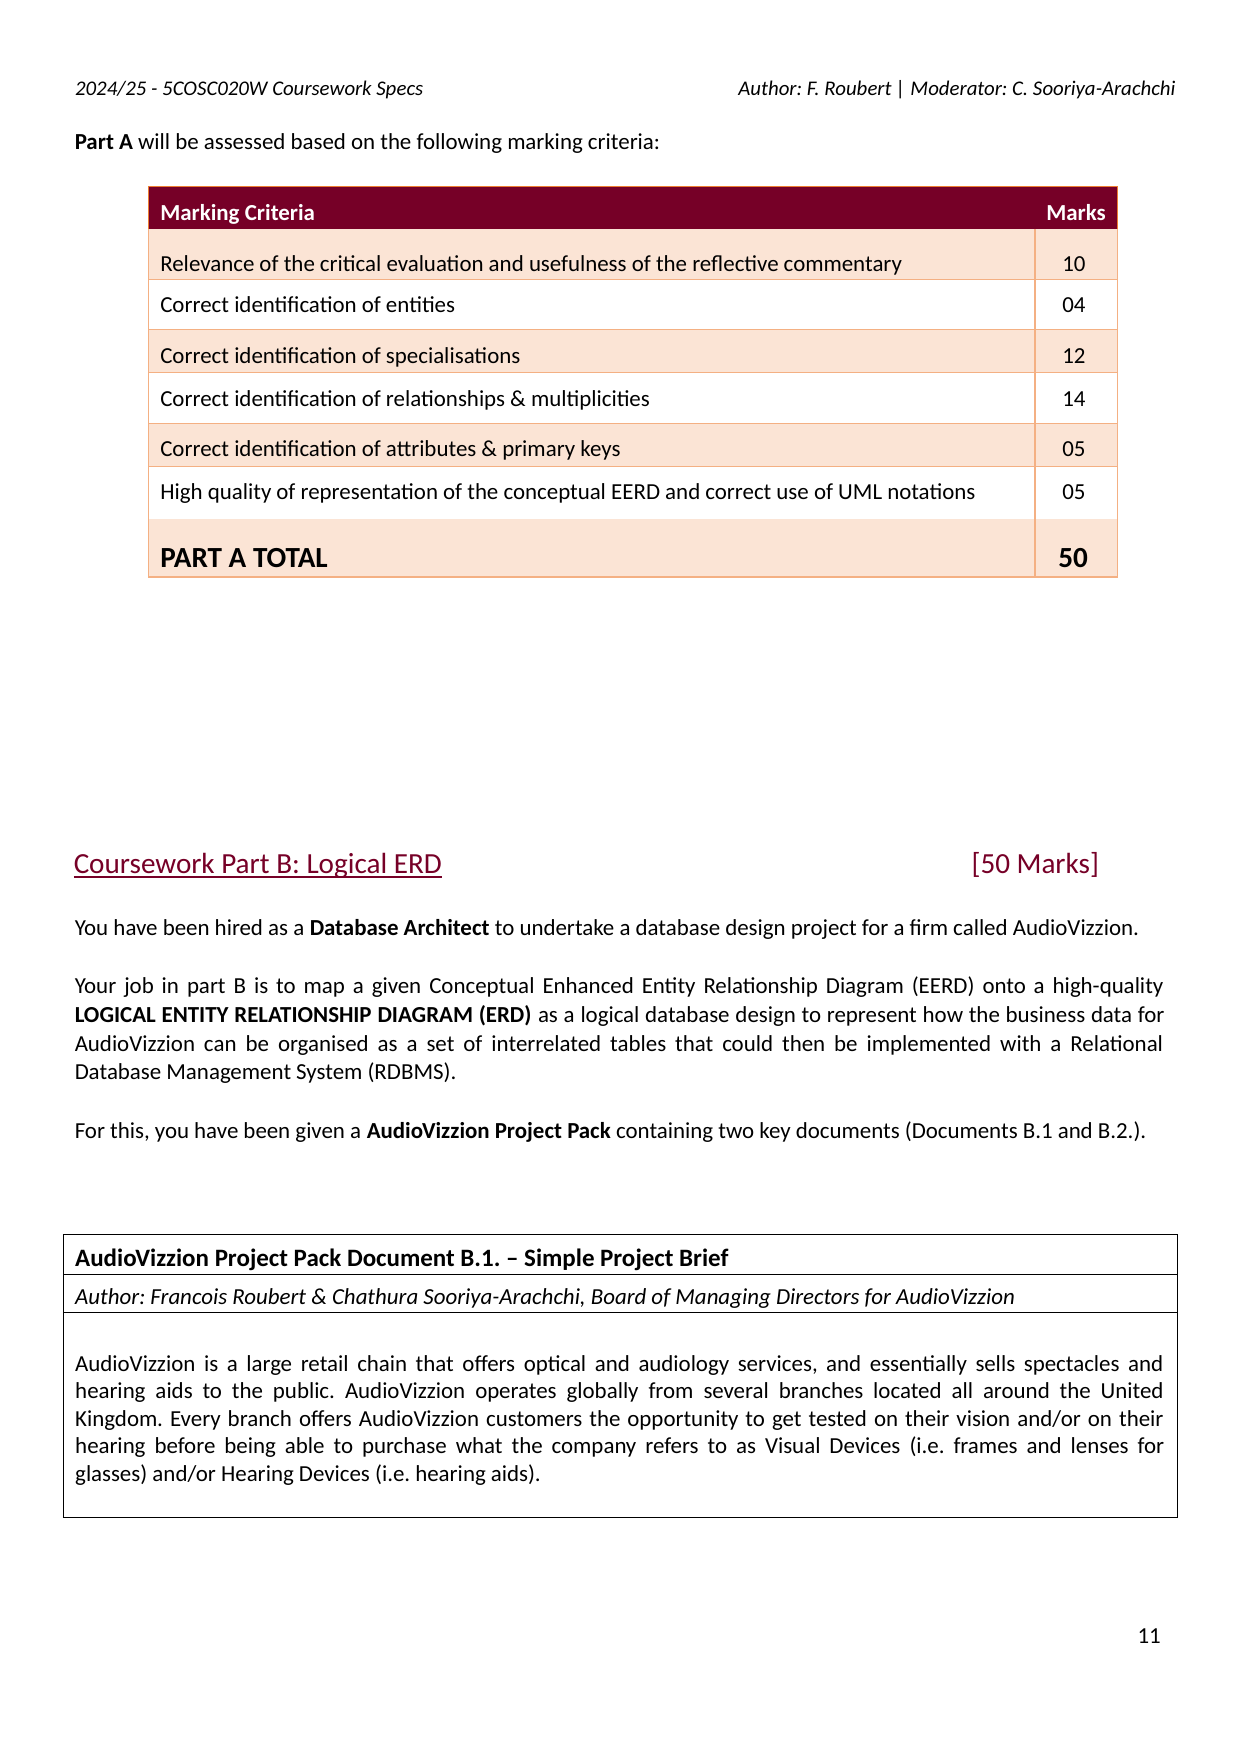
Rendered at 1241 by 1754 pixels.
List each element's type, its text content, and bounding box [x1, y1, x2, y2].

table_header Marks [1035, 187, 1117, 229]
table_header Marking Criteria [149, 187, 1035, 229]
table_cell 14 [1036, 373, 1117, 423]
text For this, you have been given a AudioVizzion Project Pack containing two key documents (Documents B.1 and B.2.). [74, 1116, 1183, 1144]
subtitle Coursework Part B: Logical ERD [50 Marks] [73, 846, 1183, 881]
table_cell 04 [1036, 280, 1117, 329]
table_cell Author: Francois Roubert & Chathura Sooriya-Arachchi, Board of Managing Directors for AudioVizzion [64, 1275, 1177, 1312]
text Part A will be assessed based on the following marking criteria: [74, 127, 1183, 155]
table_cell Correct identification of specialisations [149, 330, 1034, 372]
table_cell 05 [1036, 467, 1117, 519]
table_cell Correct identification of entities [149, 280, 1034, 329]
text Your job in part B is to map a given Conceptual Enhanced Entity Relationship Diagram (EERD) onto a high-quality LOGICAL ENTITY RELATIONSHIP DIAGRAM (ERD) as a logical database design to represent how the business data for AudioVizzion can be organised as a set of interrelated tables that could then be implemented with a Relational Database Management System (RDBMS). [74, 972, 1166, 1085]
table_cell 05 [1036, 424, 1117, 466]
table_cell PART A TOTAL [149, 529, 1034, 576]
table_cell Correct identification of attributes & primary keys [149, 424, 1034, 466]
table_cell 12 [1036, 330, 1117, 372]
table_cell 10 [1036, 239, 1117, 279]
text You have been hired as a Database Architect to undertake a database design project for a firm called AudioVizzion. [74, 913, 1183, 941]
table_cell AudioVizzion is a large retail chain that offers optical and audiology services, and essentially sells spectacles and hearing aids to the public. AudioVizzion operates globally from several branches located all around the United Kingdom. Every branch offers AudioVizzion customers the opportunity to get tested on their vision and/or on their hearing before being able to purchase what the company refers to as Visual Devices (i.e. frames and lenses for glasses) and/or Hearing Devices (i.e. hearing aids). [64, 1313, 1177, 1517]
table_header AudioVizzion Project Pack Document B.1. – Simple Project Brief [64, 1235, 1177, 1274]
table_cell 50 [1036, 529, 1117, 576]
table_cell Correct identification of relationships & multiplicities [149, 373, 1034, 423]
table_cell Relevance of the critical evaluation and usefulness of the reflective commentary [149, 239, 1034, 279]
table_cell High quality of representation of the conceptual EERD and correct use of UML notations [149, 467, 1034, 519]
